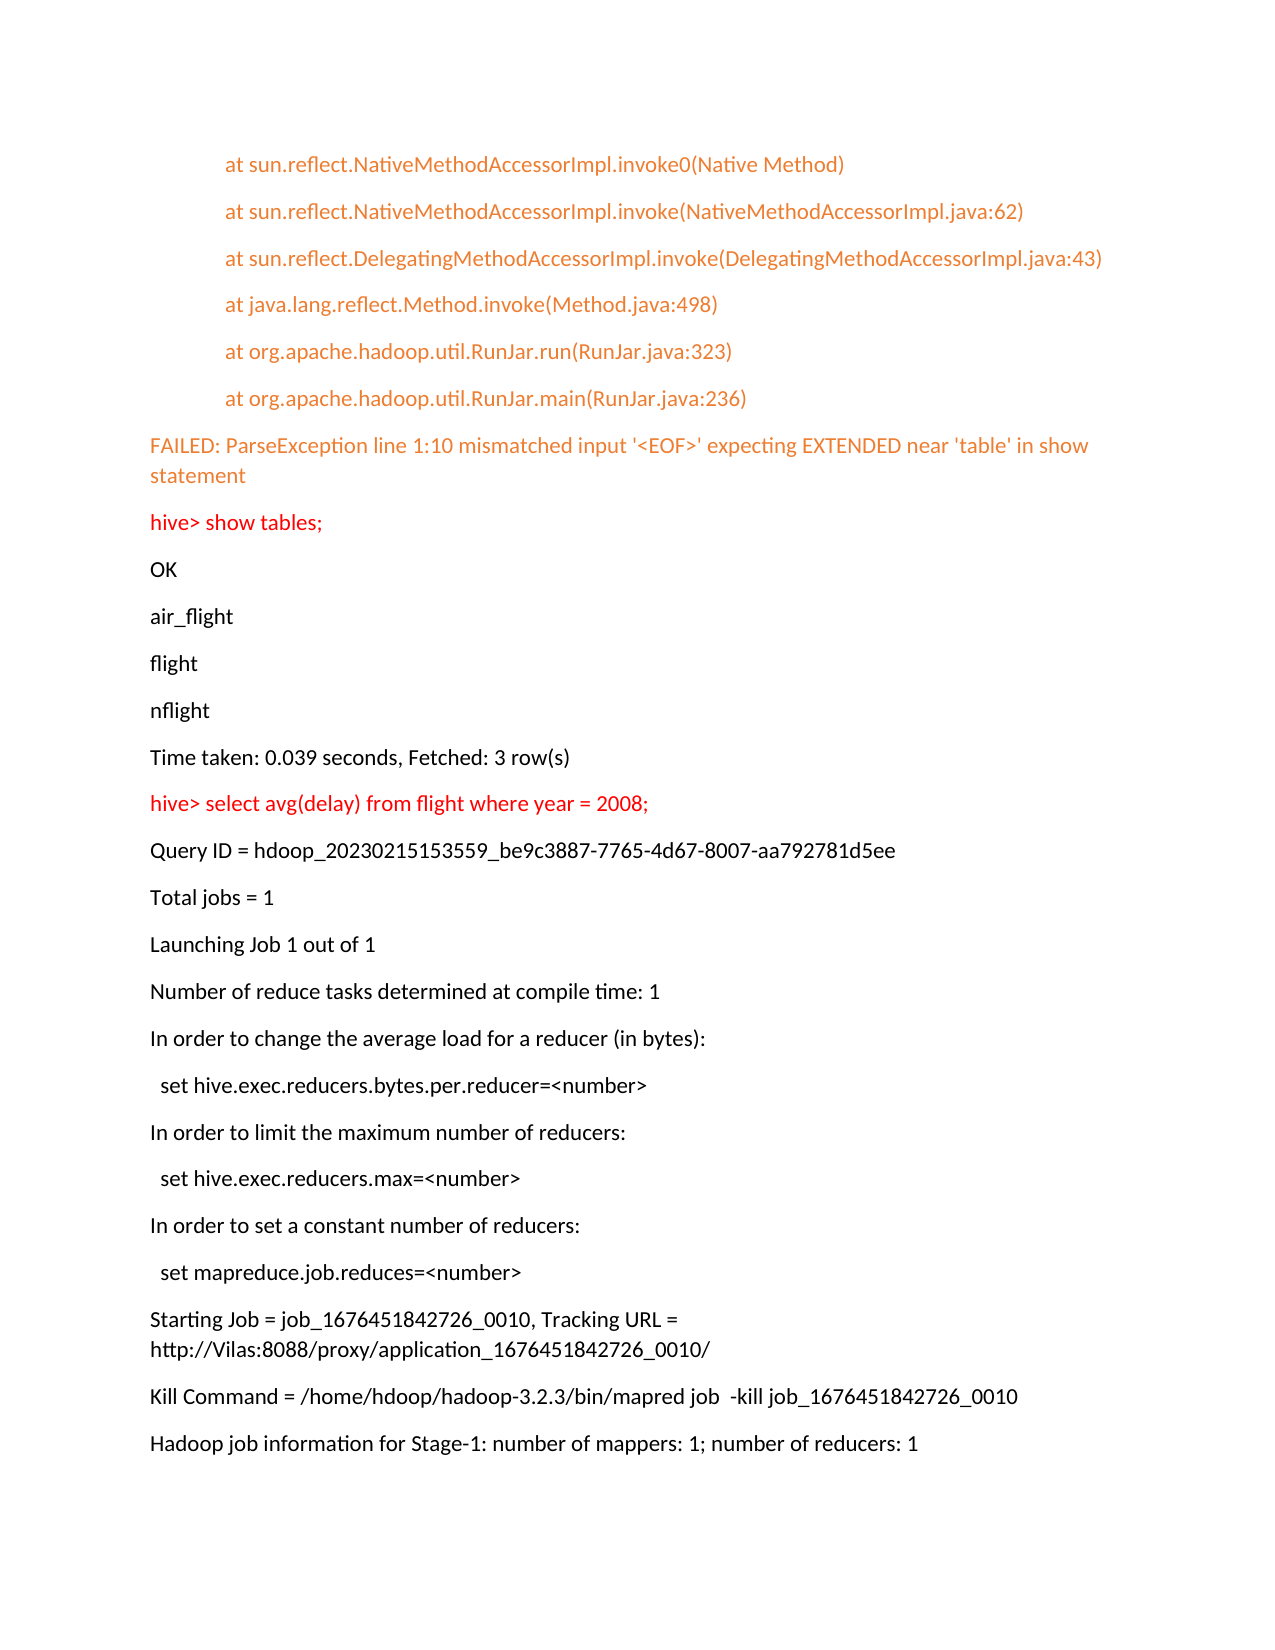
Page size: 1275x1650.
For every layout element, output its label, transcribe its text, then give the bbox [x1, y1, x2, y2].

text Number of reduce tasks determined at compile time: 1 [150, 977, 1125, 1005]
text Launching Job 1 out of 1 [150, 930, 1125, 958]
text at org.apache.hadoop.util.RunJar.run(RunJar.java:323) [150, 337, 1125, 366]
text Total jobs = 1 [150, 883, 1125, 911]
text In order to limit the maximum number of reducers: [150, 1118, 1125, 1146]
text Query ID = hdoop_20230215153559_be9c3887-7765-4d67-8007-aa792781d5ee [150, 836, 1125, 864]
text Starting Job = job_1676451842726_0010, Tracking URL = http://Vilas:8088/proxy/application_1676451842726_0010/ [150, 1305, 1125, 1363]
text Hadoop job information for Stage-1: number of mappers: 1; number of reducers: 1 [150, 1429, 1125, 1457]
text at org.apache.hadoop.util.RunJar.main(RunJar.java:236) [150, 384, 1125, 412]
text set mapreduce.job.reduces=<number> [150, 1258, 1125, 1286]
text set hive.exec.reducers.bytes.per.reducer=<number> [150, 1071, 1125, 1099]
text OK [150, 555, 1125, 583]
text hive> select avg(delay) from flight where year = 2008; [150, 789, 1125, 818]
text set hive.exec.reducers.max=<number> [150, 1164, 1125, 1193]
text hive> show tables; [150, 508, 1125, 536]
text Time taken: 0.039 seconds, Fetched: 3 row(s) [150, 743, 1125, 771]
text Kill Command = /home/hdoop/hadoop-3.2.3/bin/mapred job -kill job_1676451842726_0010 [150, 1382, 1125, 1410]
text at sun.reflect.NativeMethodAccessorImpl.invoke(NativeMethodAccessorImpl.java:62) [150, 197, 1125, 225]
text FAILED: ParseException line 1:10 mismatched input '<EOF>' expecting EXTENDED near 'table' in show statement [150, 431, 1125, 489]
text In order to change the average load for a reducer (in bytes): [150, 1024, 1125, 1052]
text nflight [150, 696, 1125, 724]
text at sun.reflect.DelegatingMethodAccessorImpl.invoke(DelegatingMethodAccessorImpl.java:43) [150, 244, 1125, 272]
text flight [150, 649, 1125, 677]
text at sun.reflect.NativeMethodAccessorImpl.invoke0(Native Method) [150, 150, 1125, 178]
text at java.lang.reflect.Method.invoke(Method.java:498) [150, 291, 1125, 319]
text In order to set a constant number of reducers: [150, 1211, 1125, 1239]
text air_flight [150, 602, 1125, 630]
